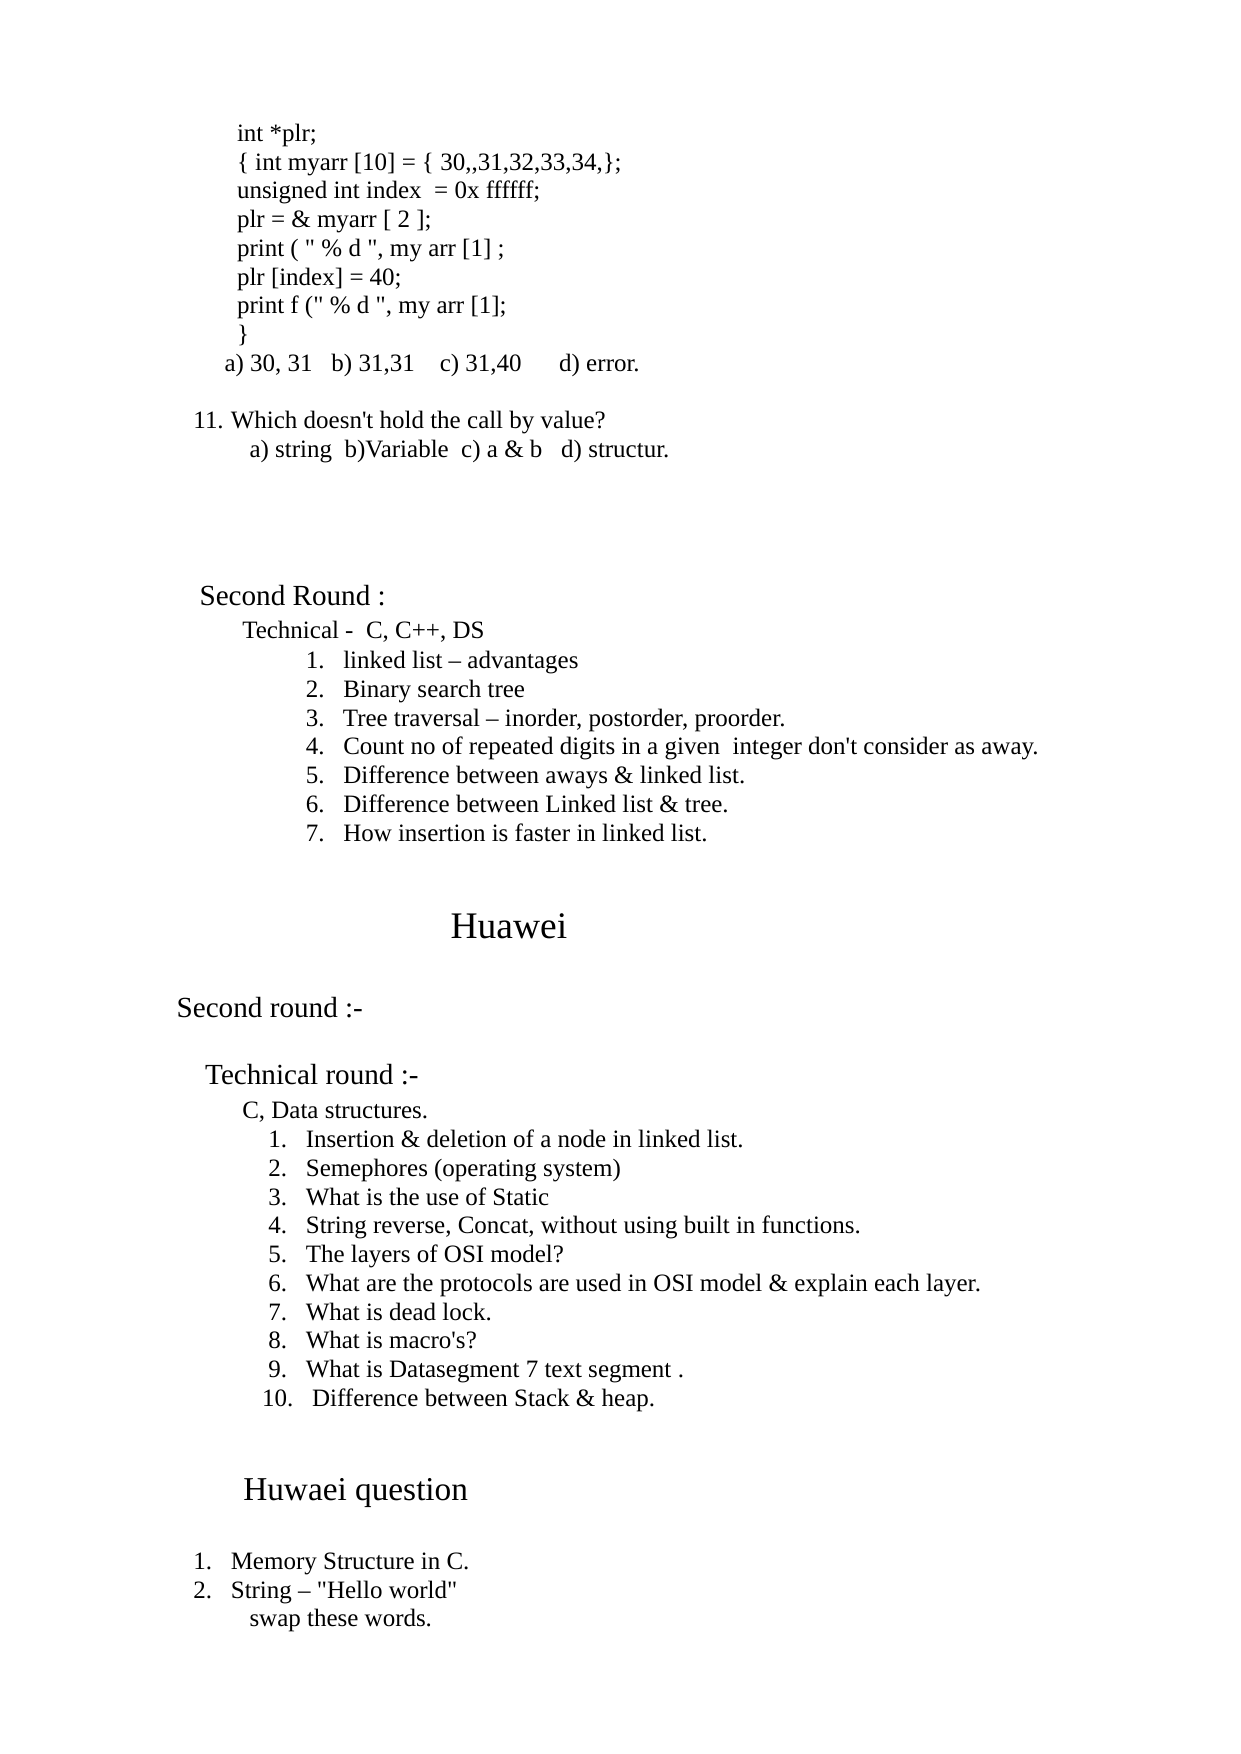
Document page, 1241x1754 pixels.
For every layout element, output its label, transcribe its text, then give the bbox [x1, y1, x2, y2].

list Memory Structure in C. [193, 1546, 1122, 1575]
list What are the protocols are used in OSI model & explain each layer. [268, 1268, 1122, 1297]
list String – "Hello world" [193, 1575, 1122, 1603]
text int *plr; [118, 118, 1122, 147]
list Semephores (operating system) [268, 1153, 1122, 1182]
text 3. Tree traversal – inorder, postorder, proorder. [118, 703, 1122, 731]
list Which doesn't hold the call by value? [193, 406, 1122, 434]
text a) 30, 31 b) 31,31 c) 31,40 d) error. [118, 348, 1122, 377]
text plr = & myarr [ 2 ]; [118, 204, 1122, 233]
text Huwaei question [118, 1469, 1122, 1508]
text plr [index] = 40; [118, 262, 1122, 291]
list What is macro's? [268, 1326, 1122, 1354]
text } [118, 319, 1122, 348]
list What is the use of Static [268, 1182, 1122, 1211]
text unsigned int index = 0x ffffff; [118, 176, 1122, 204]
text 7. How insertion is faster in linked list. [118, 818, 1122, 846]
text Technical - C, C++, DS [118, 612, 1122, 645]
text 4. Count no of repeated digits in a given integer don't consider as away. [118, 731, 1122, 760]
text Second round :- [118, 990, 1122, 1024]
text Second Round : [118, 578, 1122, 612]
text 6. Difference between Linked list & tree. [118, 789, 1122, 818]
list What is dead lock. [268, 1297, 1122, 1326]
text 10. Difference between Stack & heap. [118, 1383, 1122, 1412]
list What is Datasegment 7 text segment . [268, 1354, 1122, 1383]
text print f (" % d ", my arr [1]; [118, 291, 1122, 319]
list linked list – advantages [306, 645, 1122, 674]
text 5. Difference between aways & linked list. [118, 760, 1122, 789]
text { int myarr [10] = { 30,,31,32,33,34,}; [118, 147, 1122, 176]
text C, Data structures. [118, 1091, 1122, 1124]
text Huawei [118, 904, 1122, 947]
list String reverse, Concat, without using built in functions. [268, 1211, 1122, 1239]
text print ( " % d ", my arr [1] ; [118, 233, 1122, 262]
list The layers of OSI model? [268, 1239, 1122, 1268]
list 2. Binary search tree [268, 674, 1122, 703]
list Insertion & deletion of a node in linked list. [268, 1124, 1122, 1153]
list swap these words. [193, 1603, 1122, 1632]
list a) string b)Variable c) a & b d) structur. [193, 434, 1122, 463]
text Technical round :- [118, 1057, 1122, 1091]
